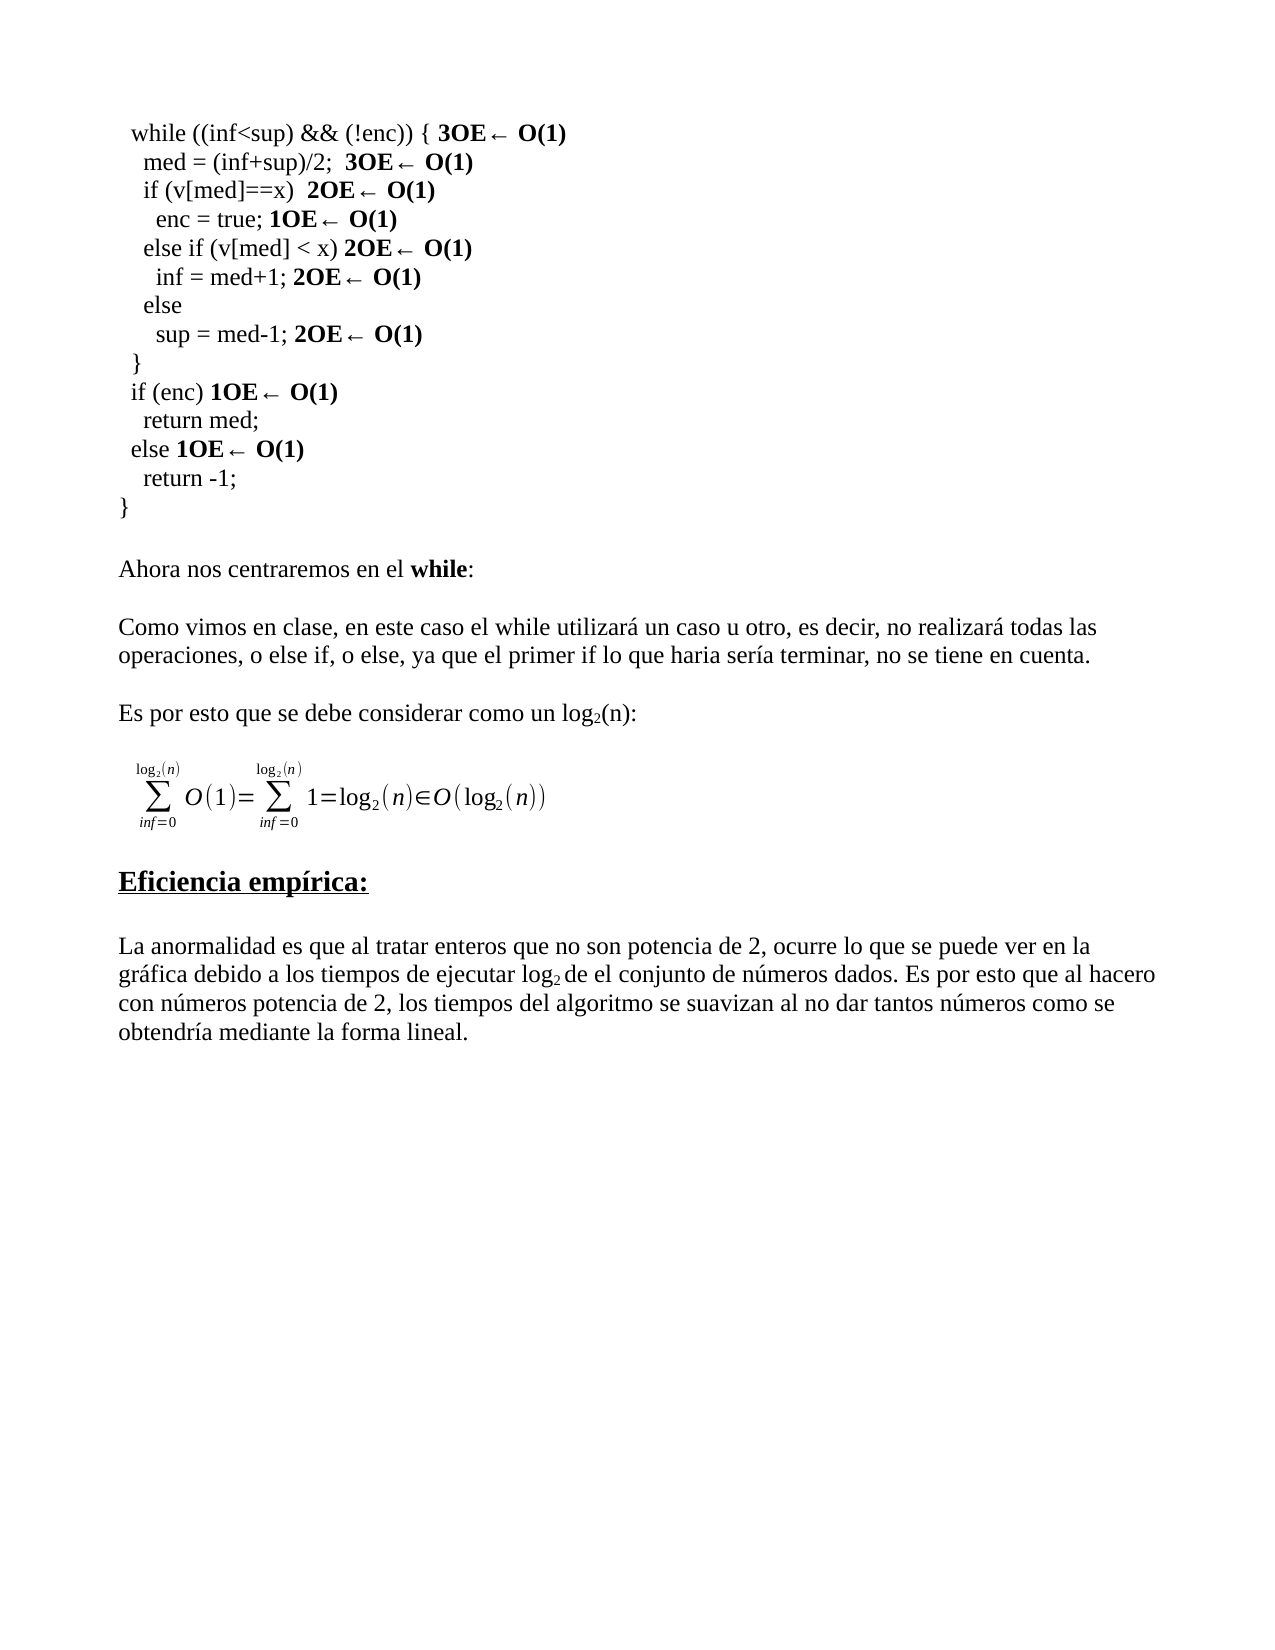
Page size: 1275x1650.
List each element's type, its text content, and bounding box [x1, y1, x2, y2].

text if (enc) 1OE← O(1) [118, 377, 1157, 406]
text return med; [118, 406, 1157, 434]
text Es por esto que se debe considerar como un log2(n): [118, 698, 1157, 727]
text else if (v[med] < x) 2OE← O(1) [118, 233, 1157, 262]
text } [118, 348, 1157, 377]
text else [118, 291, 1157, 319]
text Eficiencia empírica: [118, 864, 1157, 897]
text La anormalidad es que al tratar enteros que no son potencia de 2, ocurre lo que se puede ver en la gráfica debido a los tiempos de ejecutar log2 de el conjunto de números dados. Es por esto que al hacero con números potencia de 2, los tiempos del algoritmo se suavizan al no dar tantos números como se obtendría mediante la forma lineal. [118, 931, 1157, 1046]
text med = (inf+sup)/2; 3OE← O(1) [118, 147, 1157, 176]
text Como vimos en clase, en este caso el while utilizará un caso u otro, es decir, no realizará todas las operaciones, o else if, o else, ya que el primer if lo que haria sería terminar, no se tiene en cuenta. [118, 612, 1157, 669]
text sup = med-1; 2OE← O(1) [118, 319, 1157, 348]
text else 1OE← O(1) [118, 434, 1157, 463]
text if (v[med]==x) 2OE← O(1) [118, 176, 1157, 204]
text inf = med+1; 2OE← O(1) [118, 262, 1157, 291]
text Ahora nos centraremos en el while: [118, 554, 1157, 583]
text return -1; [118, 463, 1157, 492]
text } [118, 492, 1157, 521]
text enc = true; 1OE← O(1) [118, 204, 1157, 233]
text while ((inf<sup) && (!enc)) { 3OE← O(1) [118, 118, 1157, 147]
